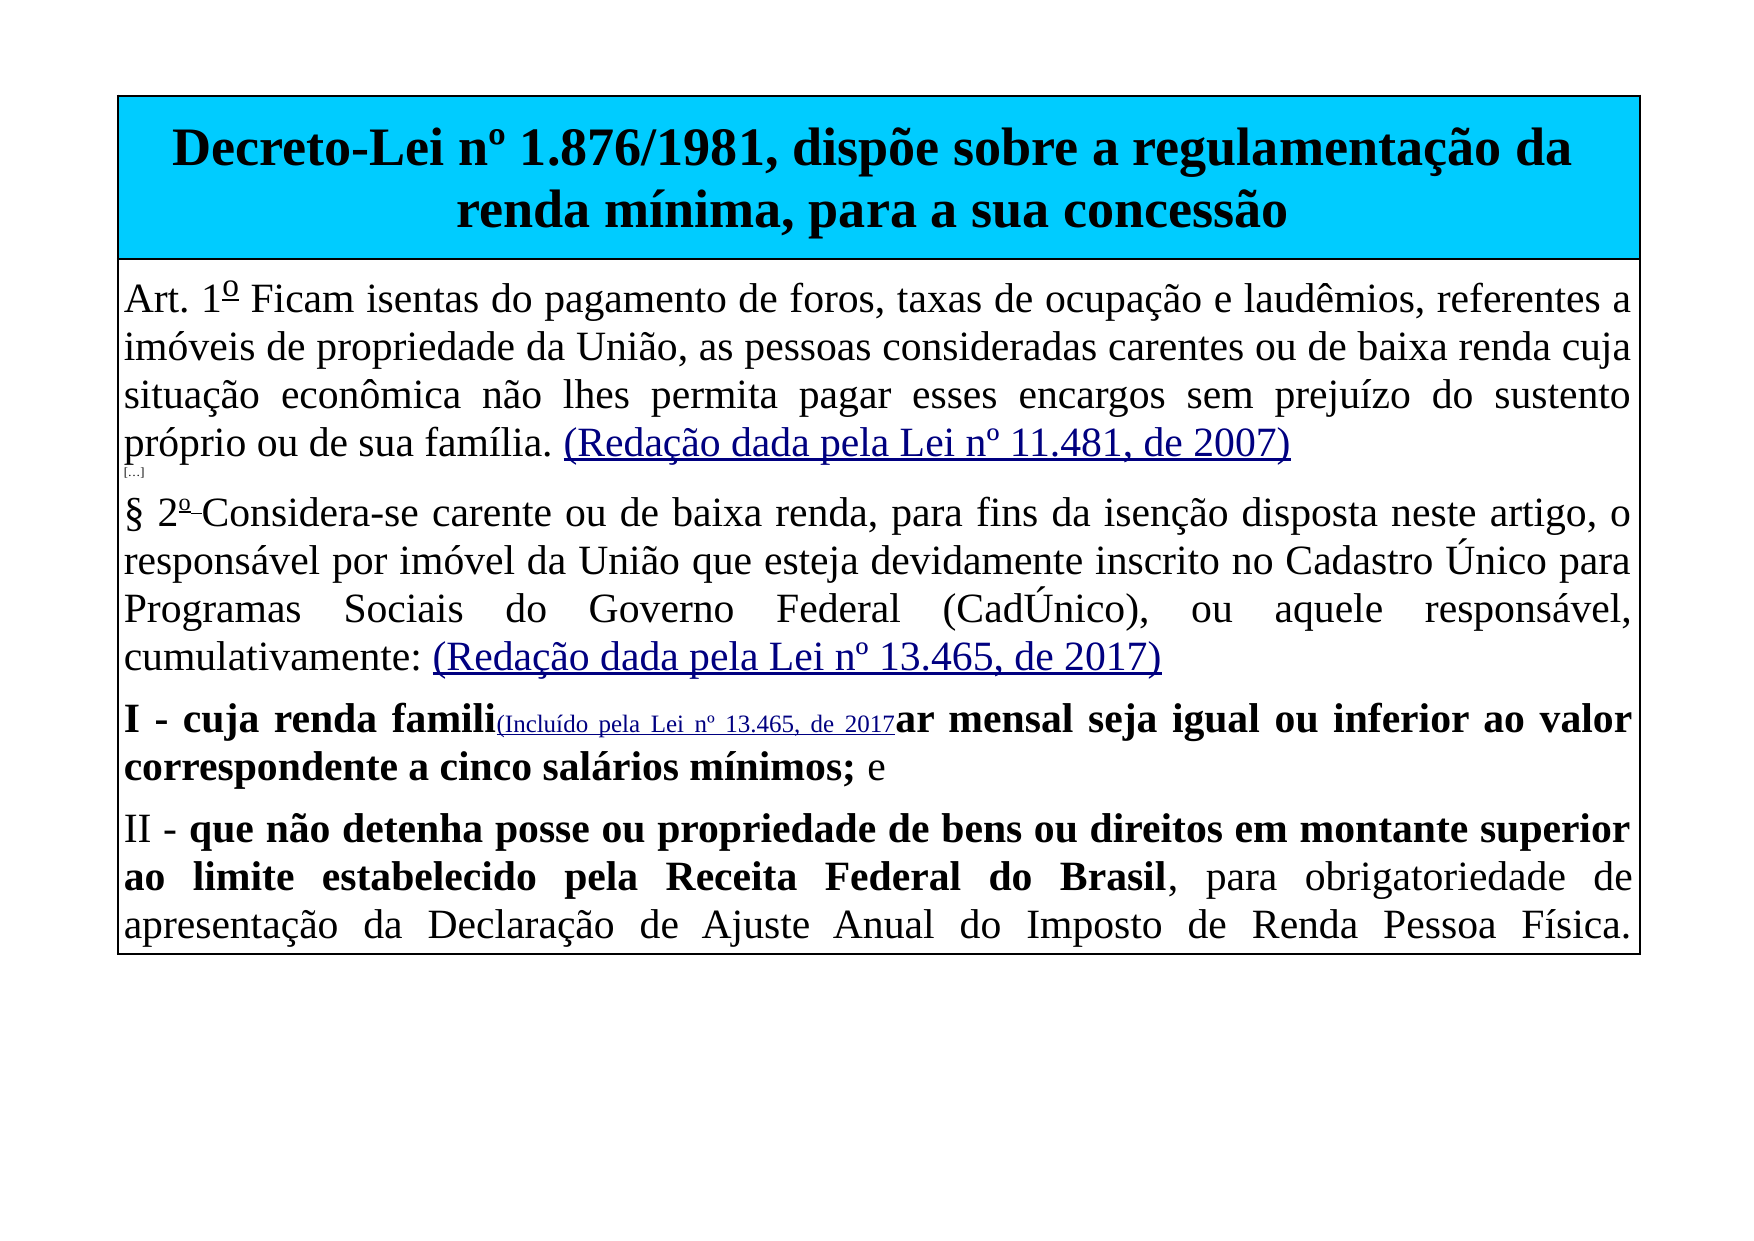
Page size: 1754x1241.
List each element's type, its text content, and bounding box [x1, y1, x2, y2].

table_header Decreto-Lei nº 1.876/1981, dispõe sobre a regulamentação da renda mínima, para a sua concessão [119, 97, 1639, 258]
table_cell Art. 1o Ficam isentas do pagamento de foros, taxas de ocupação e laudêmios, referentes a imóveis de propriedade da União, as pessoas consideradas carentes ou de baixa renda cuja situação econômica não lhes permita pagar esses encargos sem prejuízo do sustento próprio ou de sua família. (Redação dada pela Lei nº 11.481, de 2007) […] § 2o Considera-se carente ou de baixa renda, para fins da isenção disposta neste artigo, o responsável por imóvel da União que esteja devidamente inscrito no Cadastro Único para Programas Sociais do Governo Federal (CadÚnico), ou aquele responsável, cumulativamente: (Redação dada pela Lei nº 13.465, de 2017) I - cuja renda famili(Incluído pela Lei nº 13.465, de 2017ar mensal seja igual ou inferior ao valor correspondente a cinco salários mínimos; e II - que não detenha posse ou propriedade de bens ou direitos em montante superior ao limite estabelecido pela Receita Federal do Brasil, para obrigatoriedade de apresentação da Declaração de Ajuste Anual do Imposto de Renda Pessoa Física. [119, 260, 1639, 953]
